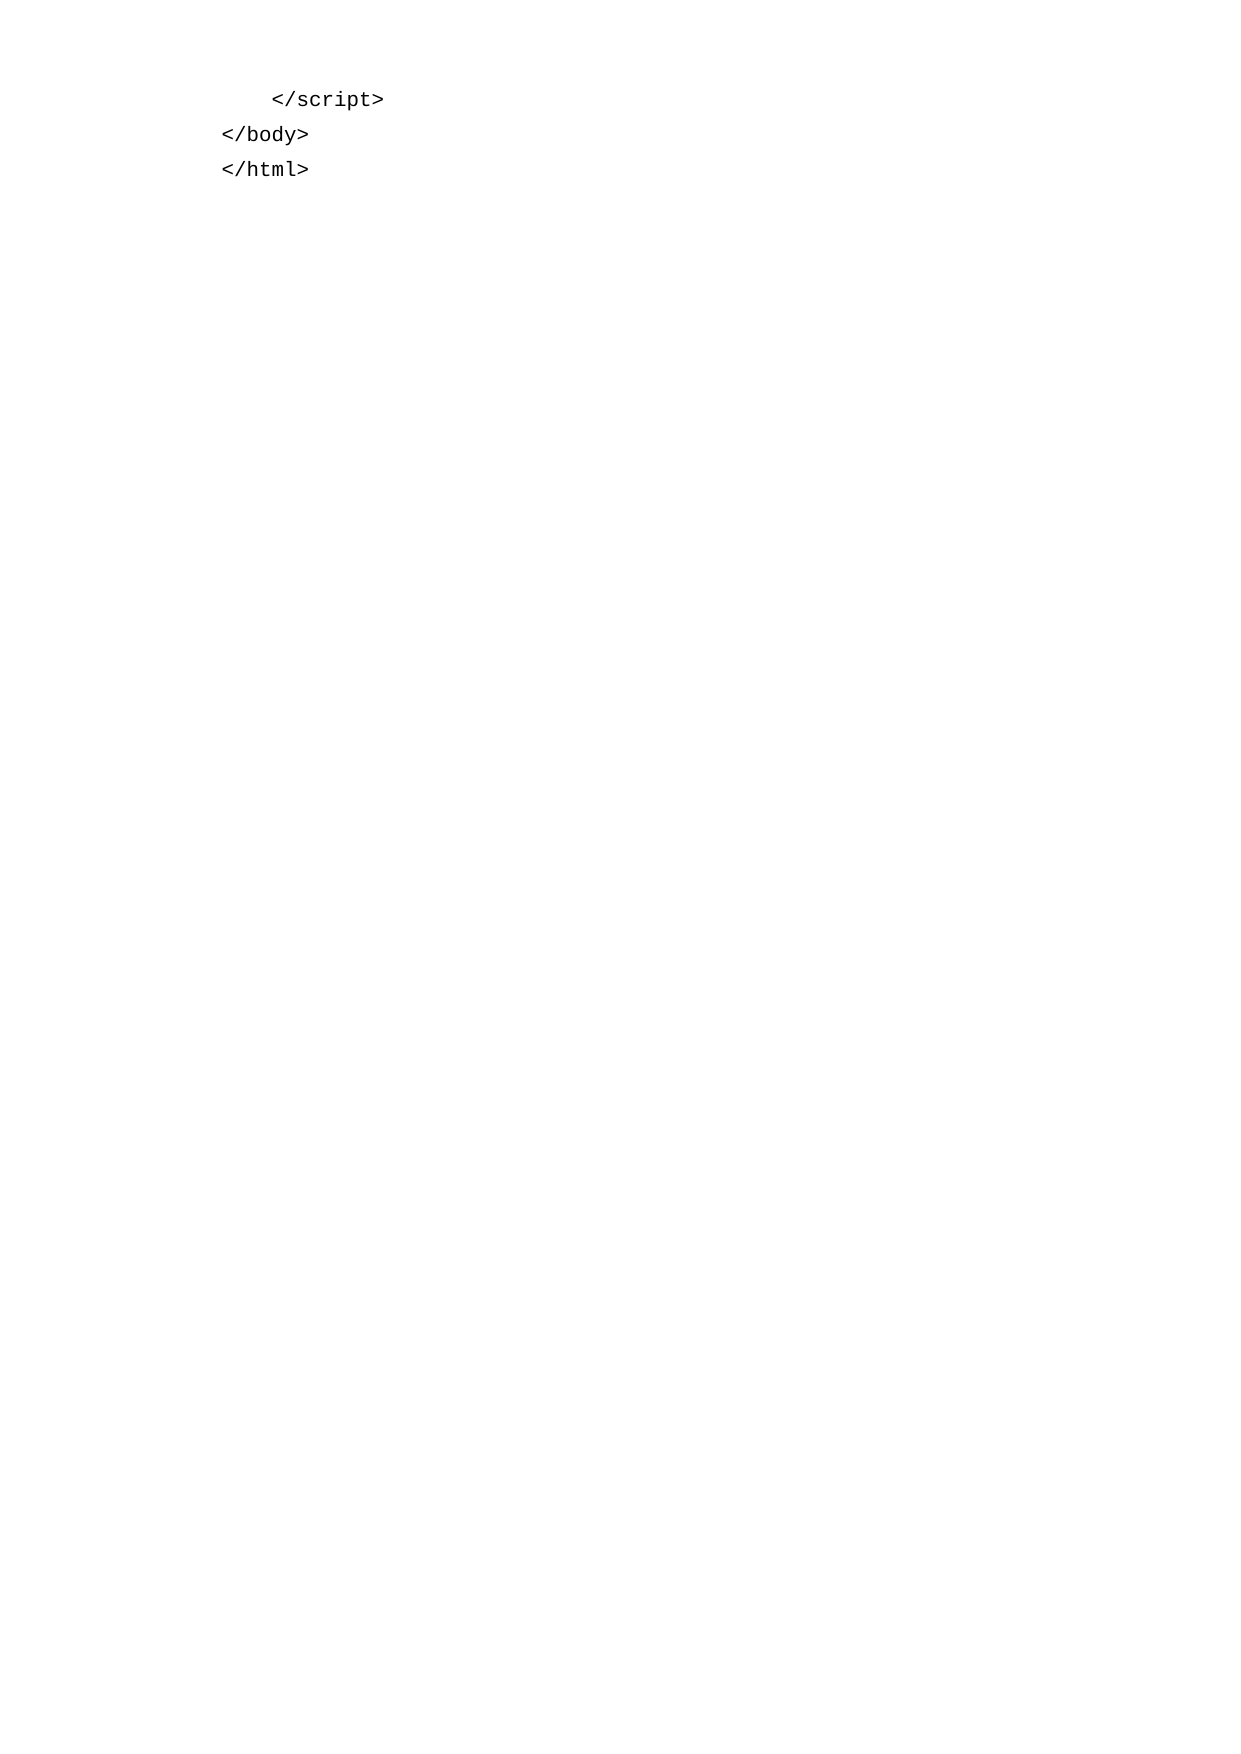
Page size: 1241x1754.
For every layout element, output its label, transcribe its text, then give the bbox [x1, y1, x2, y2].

text </body> [148, 124, 1152, 148]
text </script> [148, 88, 1152, 112]
text </html> [148, 159, 1152, 183]
